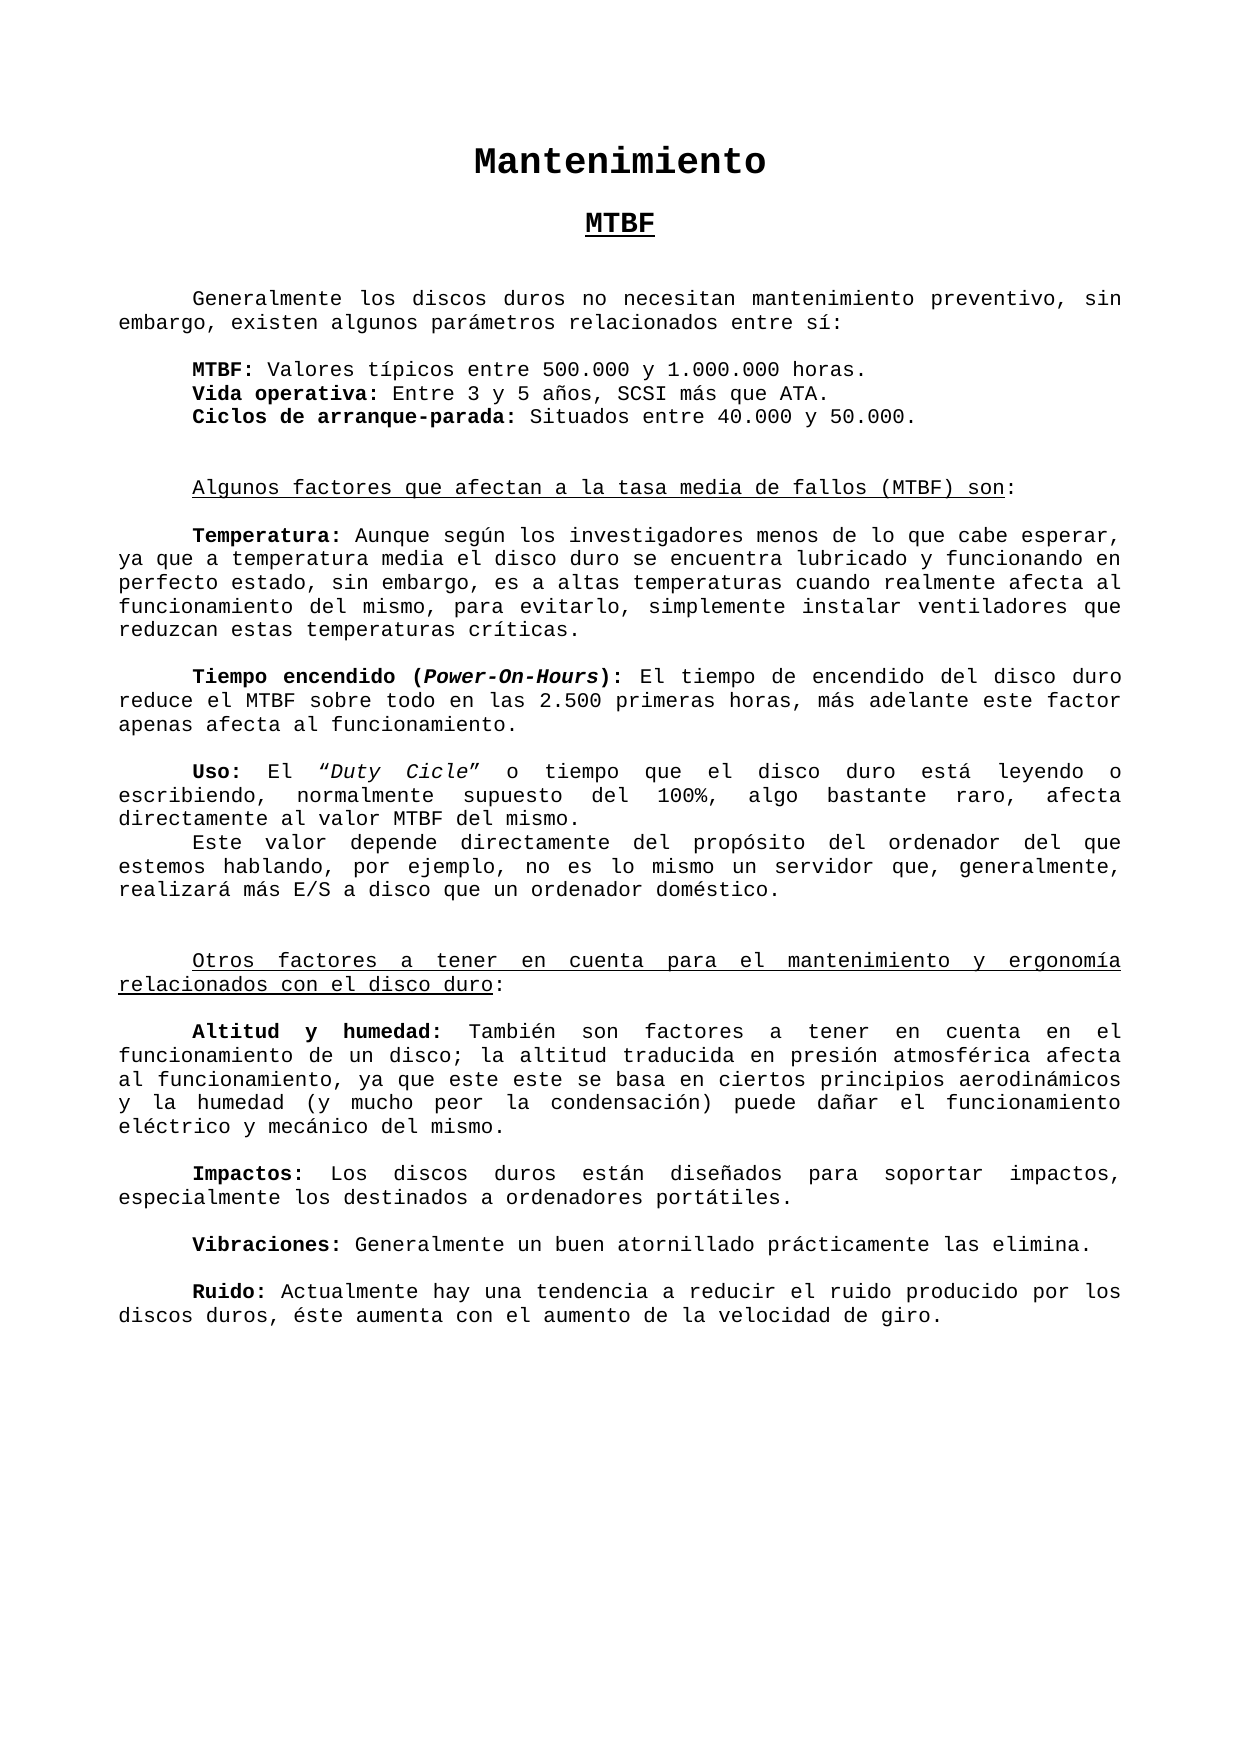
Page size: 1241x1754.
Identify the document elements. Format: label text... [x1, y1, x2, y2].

text Temperatura: Aunque según los investigadores menos de lo que cabe esperar, ya que a temperatura media el disco duro se encuentra lubricado y funcionando en perfecto estado, sin embargo, es a altas temperaturas cuando realmente afecta al funcionamiento del mismo, para evitarlo, simplemente instalar ventiladores que reduzcan estas temperaturas críticas. [118, 525, 1122, 643]
text Generalmente los discos duros no necesitan mantenimiento preventivo, sin embargo, existen algunos parámetros relacionados entre sí: [118, 288, 1122, 336]
text Otros factores a tener en cuenta para el mantenimiento y ergonomía relacionados con el disco duro: [118, 950, 1122, 998]
text Mantenimiento [118, 142, 1122, 184]
text Ruido: Actualmente hay una tendencia a reducir el ruido producido por los discos duros, éste aumenta con el aumento de la velocidad de giro. [118, 1281, 1122, 1329]
text Altitud y humedad: También son factores a tener en cuenta en el funcionamiento de un disco; la altitud traducida en presión atmosférica afecta al funcionamiento, ya que este este se basa en ciertos principios aerodinámicos y la humedad (y mucho peor la condensación) puede dañar el funcionamiento eléctrico y mecánico del mismo. [118, 1021, 1122, 1139]
text Ciclos de arranque-parada: Situados entre 40.000 y 50.000. [118, 406, 1122, 430]
text Vibraciones: Generalmente un buen atornillado prácticamente las elimina. [118, 1234, 1122, 1258]
text Impactos: Los discos duros están diseñados para soportar impactos, especialmente los destinados a ordenadores portátiles. [118, 1163, 1122, 1210]
text Uso: El “Duty Cicle” o tiempo que el disco duro está leyendo o escribiendo, normalmente supuesto del 100%, algo bastante raro, afecta directamente al valor MTBF del mismo. [118, 761, 1122, 832]
text Vida operativa: Entre 3 y 5 años, SCSI más que ATA. [118, 383, 1122, 406]
text Algunos factores que afectan a la tasa media de fallos (MTBF) son: [118, 477, 1122, 501]
text MTBF [118, 208, 1122, 241]
text Tiempo encendido (Power-On-Hours): El tiempo de encendido del disco duro reduce el MTBF sobre todo en las 2.500 primeras horas, más adelante este factor apenas afecta al funcionamiento. [118, 667, 1122, 737]
text MTBF: Valores típicos entre 500.000 y 1.000.000 horas. [118, 359, 1122, 383]
text Este valor depende directamente del propósito del ordenador del que estemos hablando, por ejemplo, no es lo mismo un servidor que, generalmente, realizará más E/S a disco que un ordenador doméstico. [118, 832, 1122, 903]
